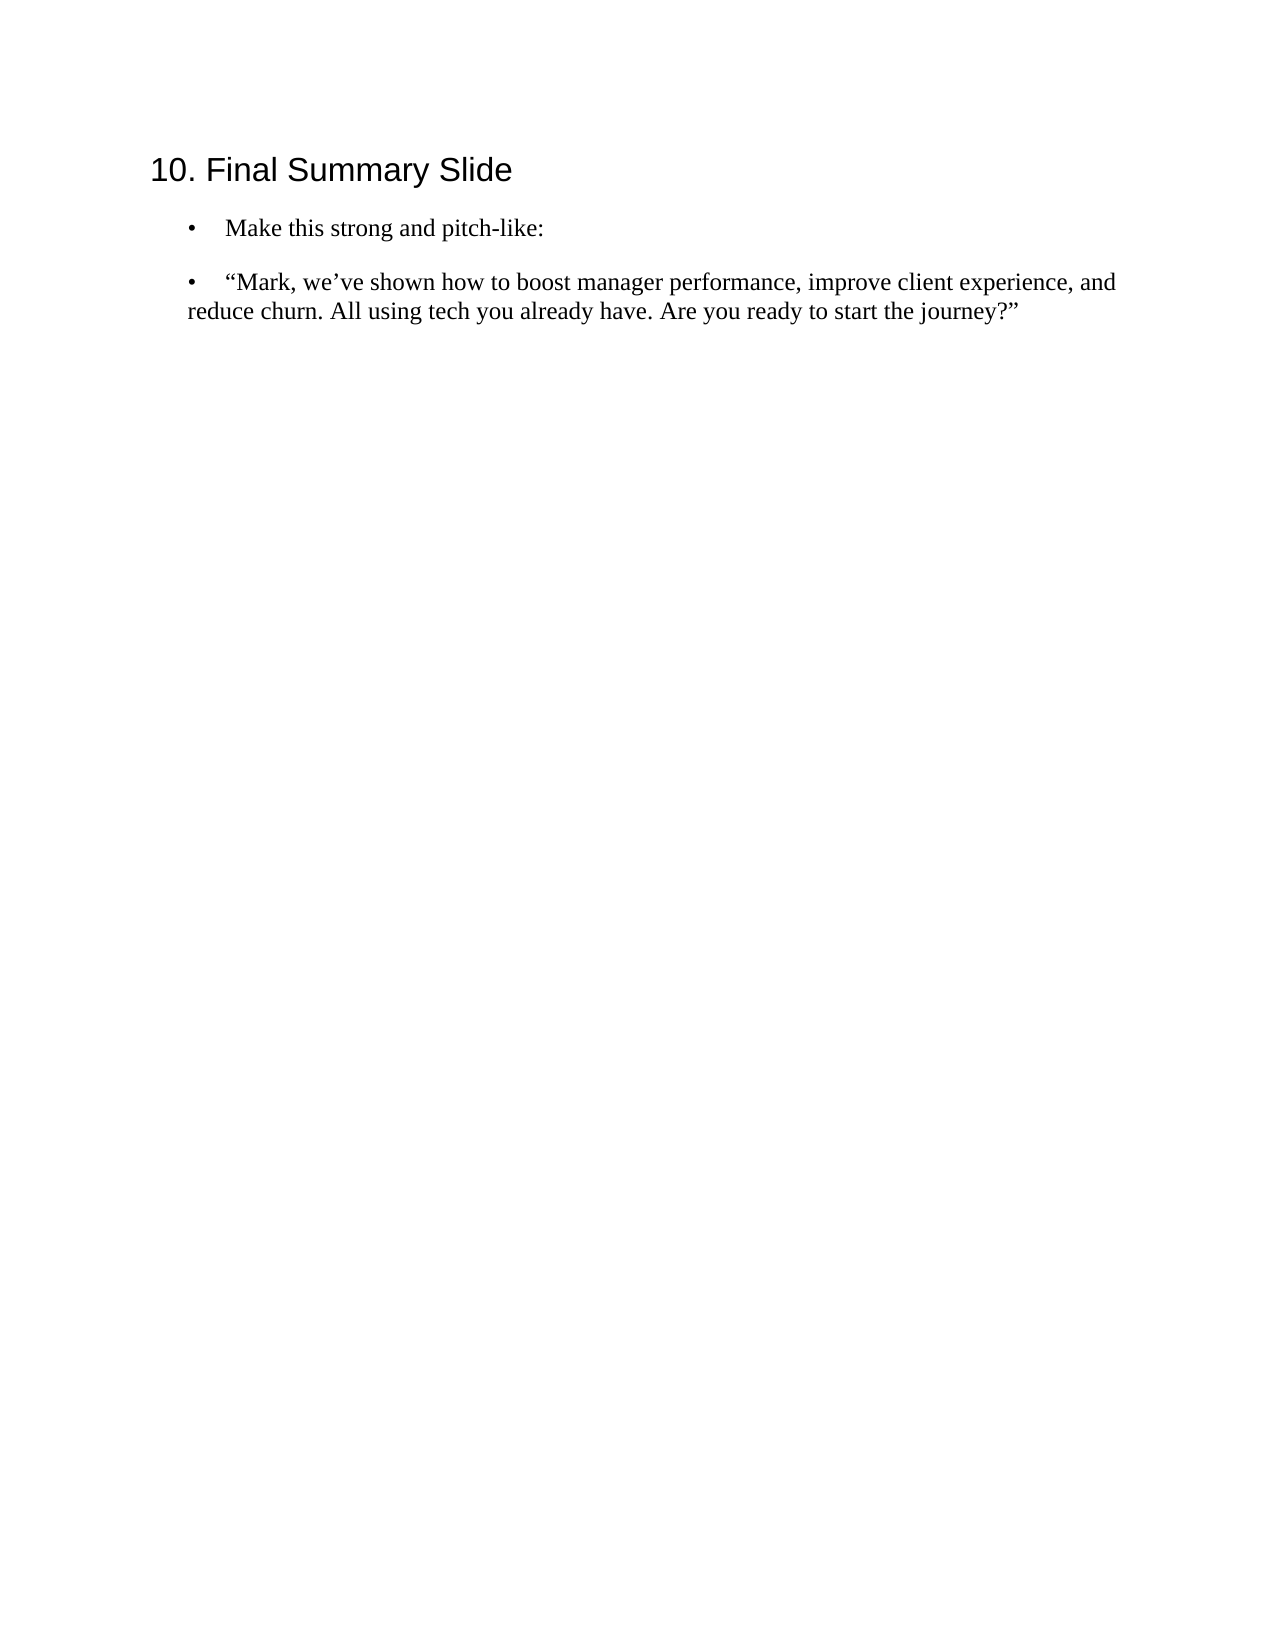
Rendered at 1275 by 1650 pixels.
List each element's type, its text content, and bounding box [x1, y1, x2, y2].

subtitle 10. Final Summary Slide [150, 150, 1125, 188]
text • Make this strong and pitch-like: [187, 213, 1125, 242]
text • “Mark, we’ve shown how to boost manager performance, improve client experience, and reduce churn. All using tech you already have. Are you ready to start the journey?” [187, 267, 1125, 325]
